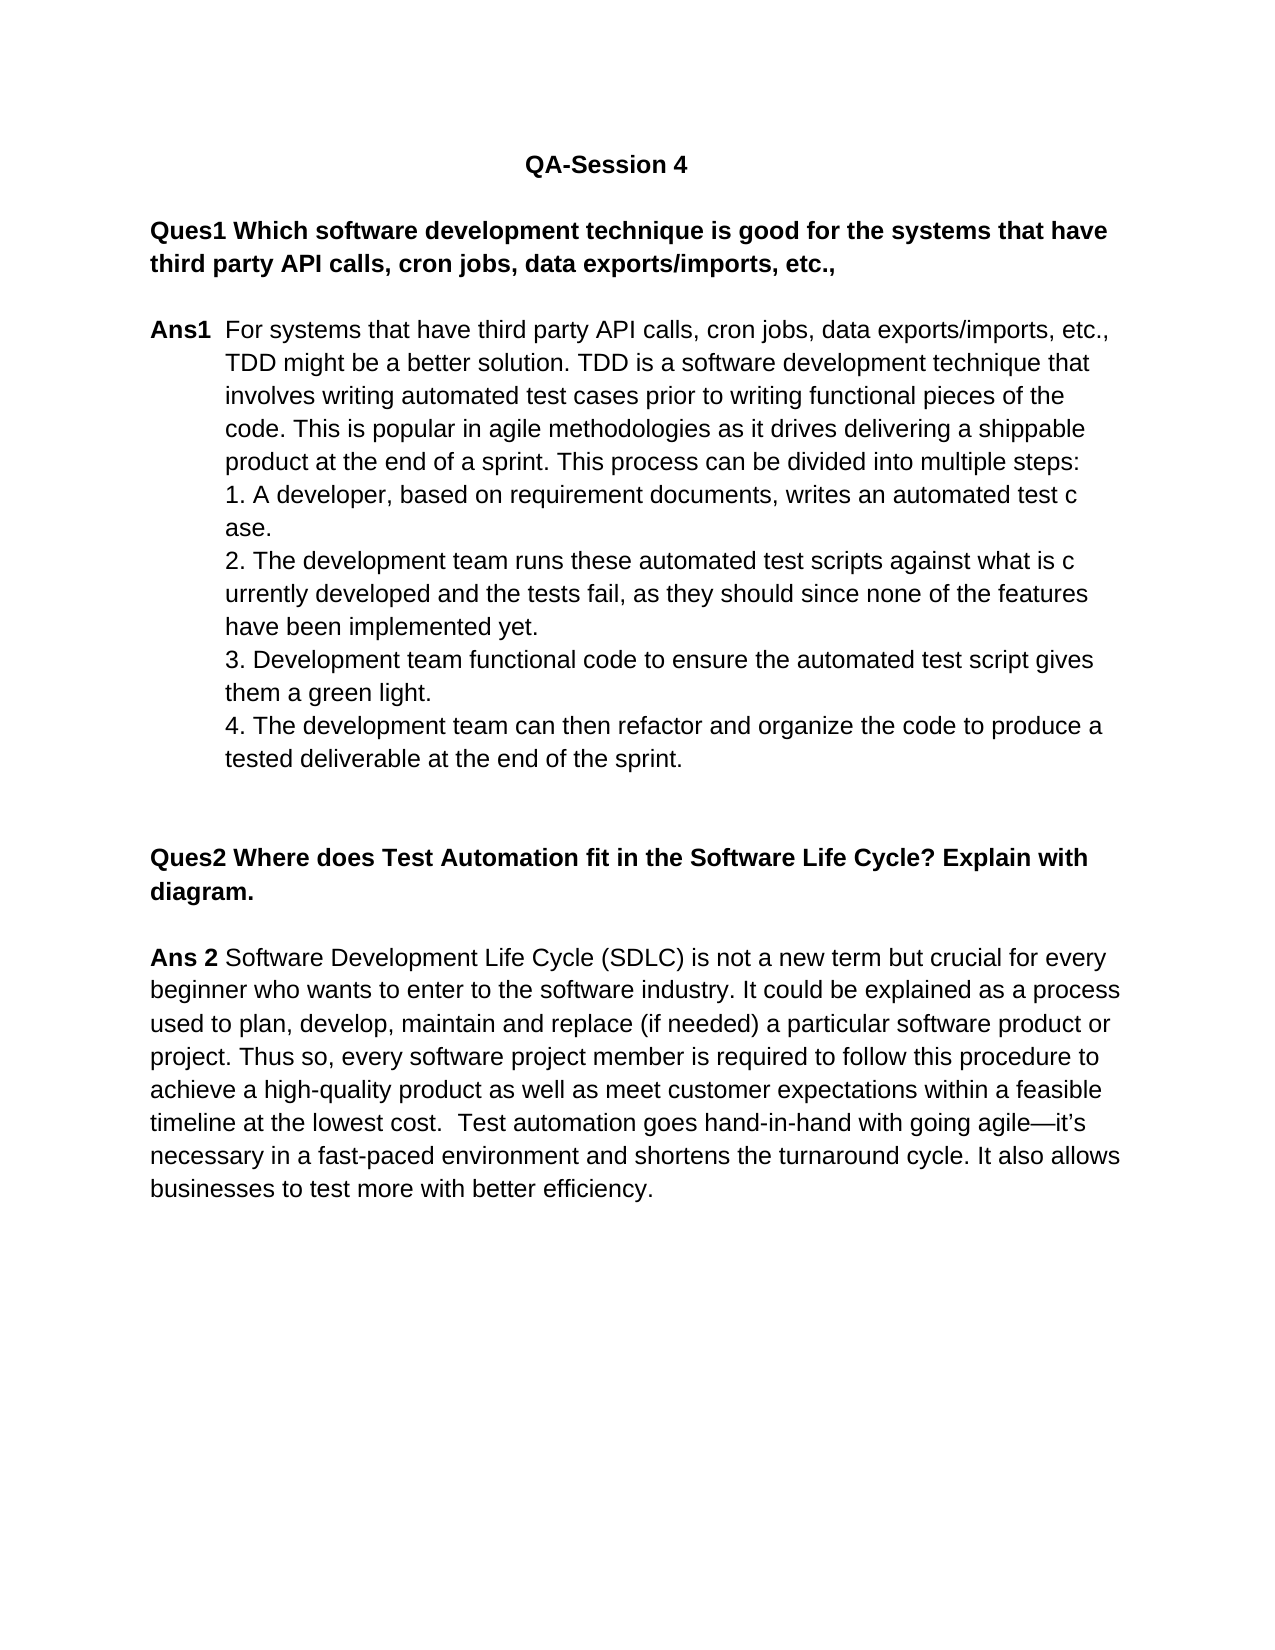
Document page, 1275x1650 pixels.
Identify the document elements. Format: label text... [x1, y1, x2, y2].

text 1. A developer, based on requirement documents, writes an automated test c ase. [150, 480, 1125, 542]
text Ans1 For systems that have third party API calls, cron jobs, data exports/imports, etc., TDD might be a better solution. TDD is a software development technique that involves writing automated test cases prior to writing functional pieces of the code. This is popular in agile methodologies as it drives delivering a shippable product at the end of a sprint. This process can be divided into multiple steps: [150, 315, 1125, 476]
text 2. The development team runs these automated test scripts against what is c urrently developed and the tests fail, as they should since none of the features have been implemented yet. [150, 546, 1125, 641]
text 4. The development team can then refactor and organize the code to produce a tested deliverable at the end of the sprint. [150, 711, 1125, 773]
text Ques1 Which software development technique is good for the systems that have third party API calls, cron jobs, data exports/imports, etc., [150, 216, 1125, 278]
text QA-Session 4 [150, 150, 1125, 179]
text 3. Development team functional code to ensure the automated test script gives them a green light. [150, 645, 1125, 707]
text Ans 2 Software Development Life Cycle (SDLC) is not a new term but crucial for every beginner who wants to enter to the software industry. It could be explained as a process used to plan, develop, maintain and replace (if needed) a particular software product or project. Thus so, every software project member is required to follow this procedure to achieve a high-quality product as well as meet customer expectations within a feasible timeline at the lowest cost. Test automation goes hand-in-hand with going agile—it’s necessary in a fast-paced environment and shortens the turnaround cycle. It also allows businesses to test more with better efficiency. [150, 942, 1125, 1202]
text Ques2 Where does Test Automation fit in the Software Life Cycle? Explain with diagram. [150, 843, 1125, 905]
